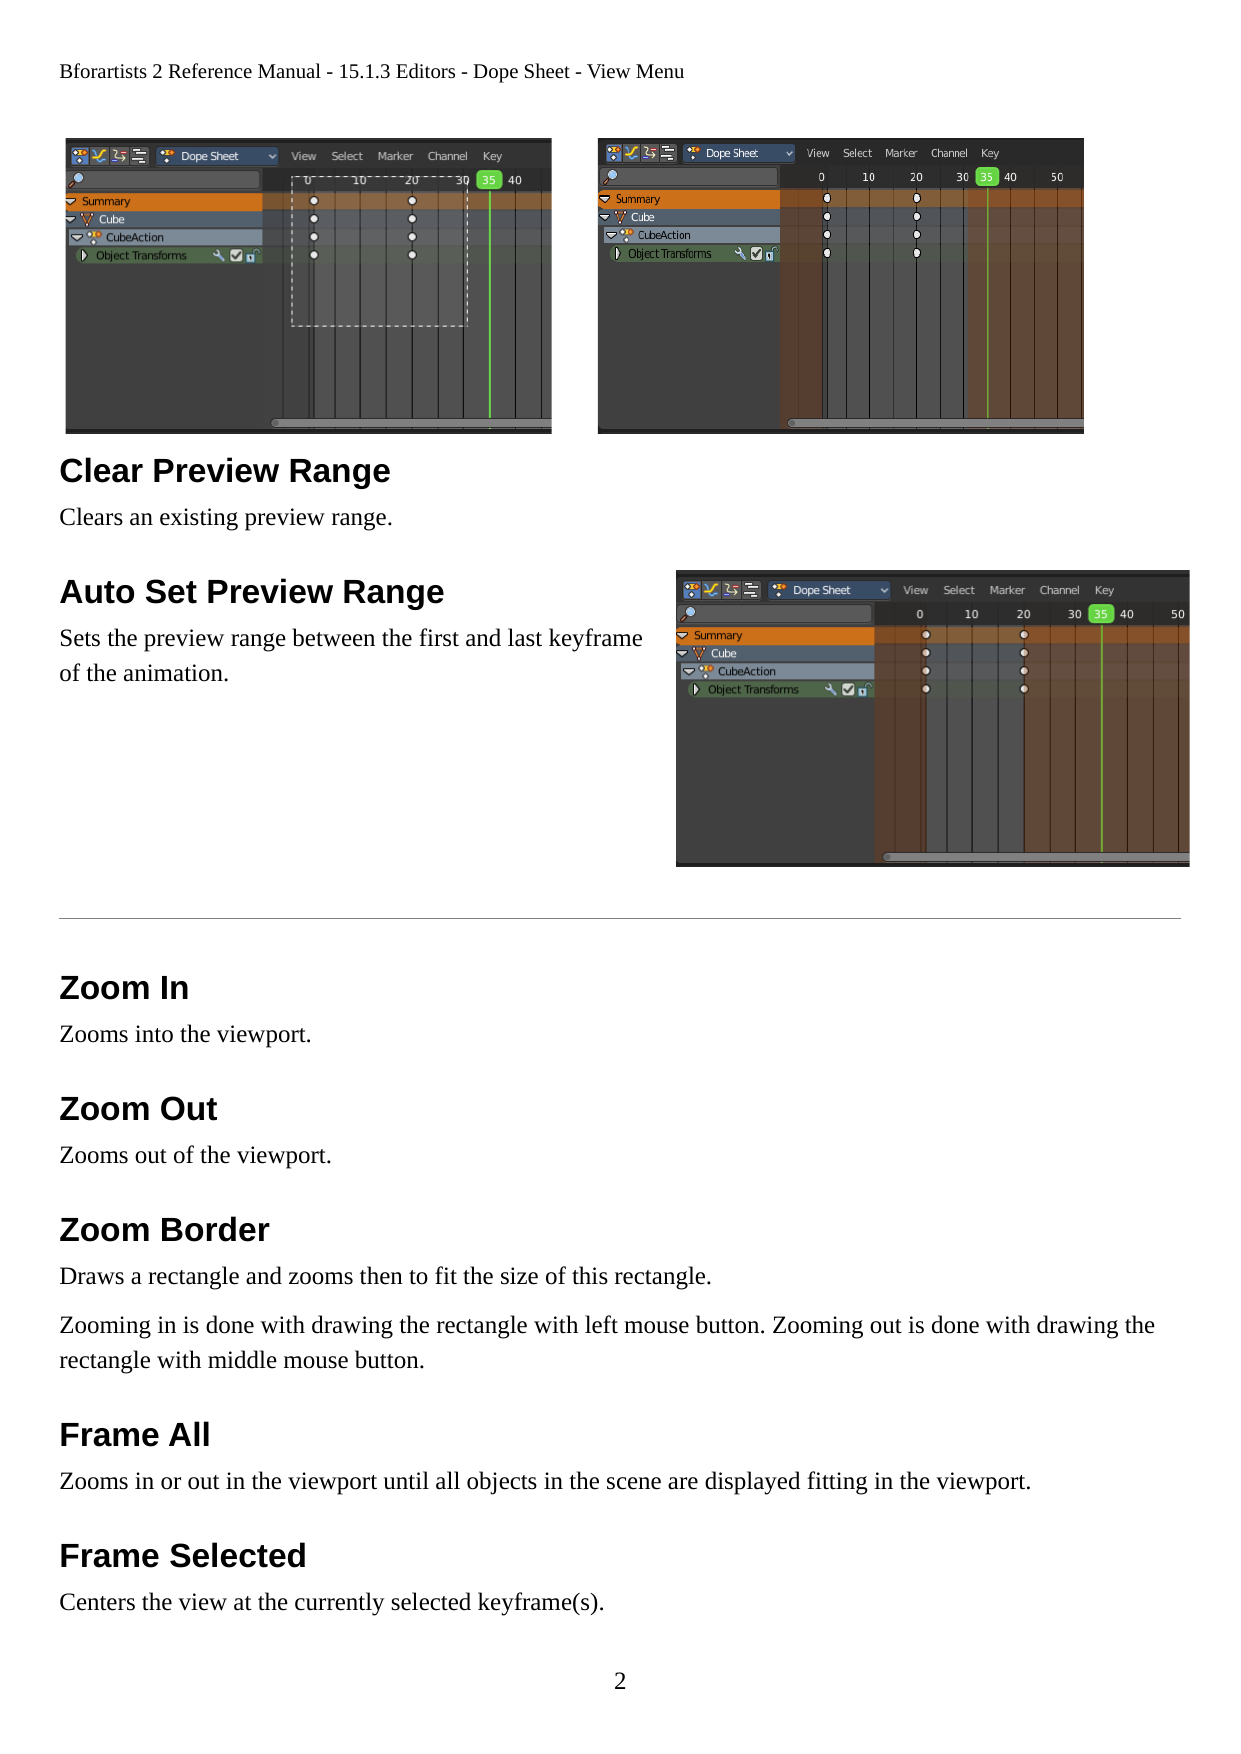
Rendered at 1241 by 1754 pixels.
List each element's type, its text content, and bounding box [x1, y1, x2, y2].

subtitle Zoom Out [59, 1089, 1181, 1128]
text Clears an existing preview range. [59, 502, 1181, 531]
text Zooms out of the viewport. [59, 1140, 1181, 1169]
text Zooms into the viewport. [59, 1019, 1181, 1048]
text Draws a rectangle and zooms then to fit the size of this rectangle. [59, 1261, 1181, 1290]
subtitle Zoom Border [59, 1210, 1181, 1249]
subtitle Zoom In [59, 968, 1181, 1007]
picture [676, 570, 1190, 867]
subtitle Frame Selected [59, 1536, 1181, 1574]
text Centers the view at the currently selected keyframe(s). [59, 1587, 1181, 1616]
text Zooms in or out in the viewport until all objects in the scene are displayed fitting in the viewport. [59, 1466, 1181, 1495]
subtitle Clear Preview Range [59, 447, 1181, 490]
text Sets the preview range between the first and last keyframe of the animation. [59, 623, 676, 687]
subtitle Frame All [59, 1415, 1181, 1453]
text Zooming in is done with drawing the rectangle with left mouse button. Zooming out is done with drawing the rectangle with middle mouse button. [59, 1310, 1181, 1374]
picture [65, 138, 552, 434]
picture [597, 138, 1084, 434]
subtitle Auto Set Preview Range [59, 572, 676, 611]
